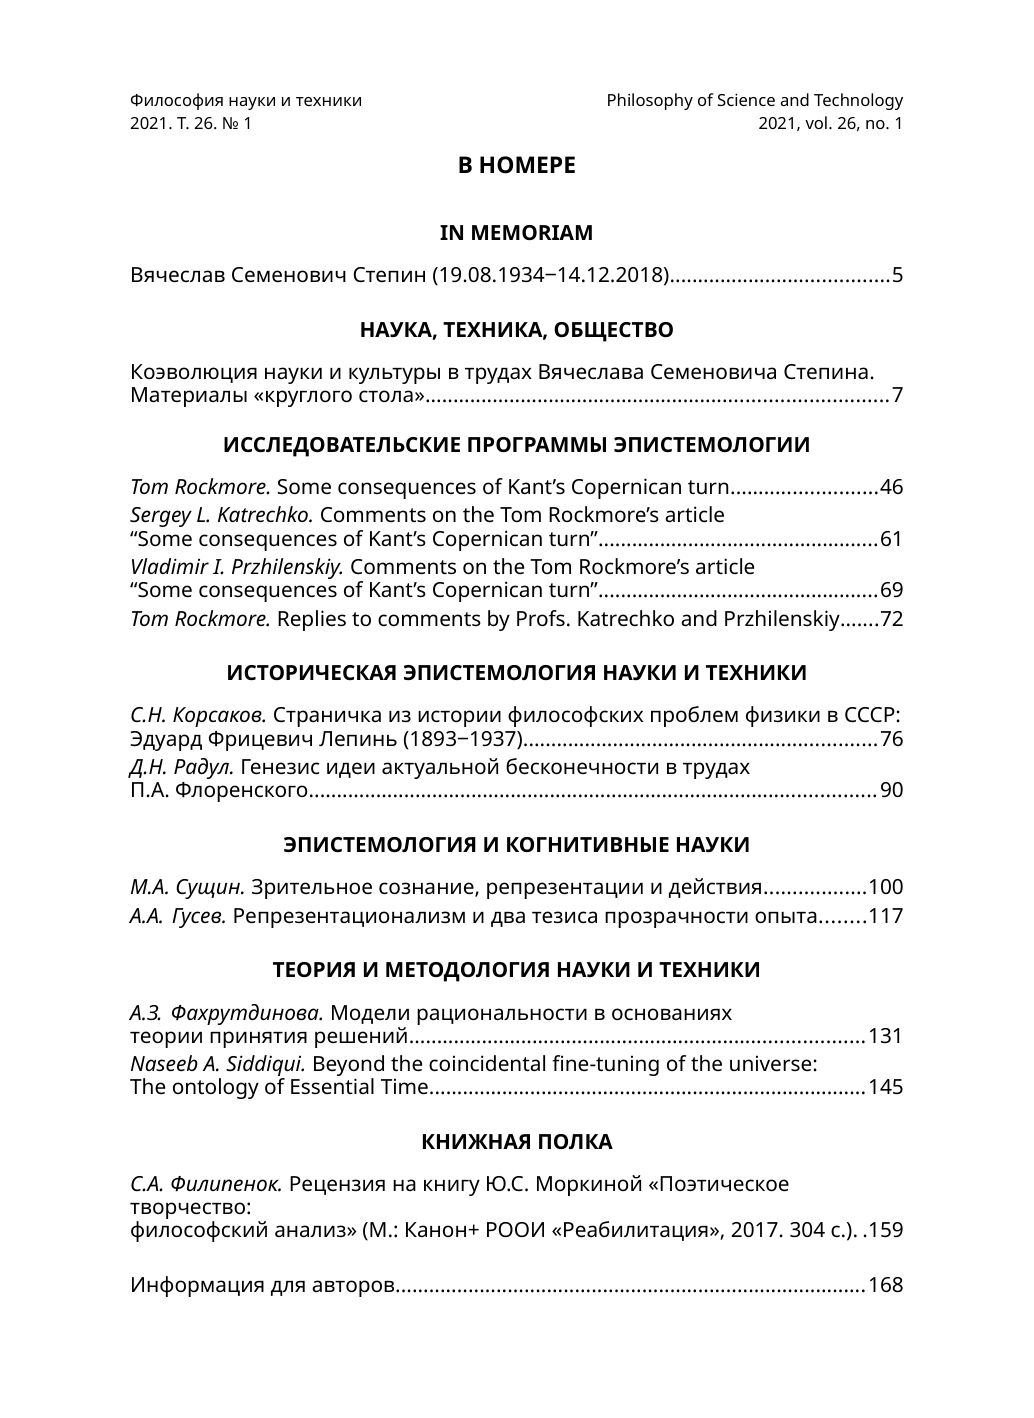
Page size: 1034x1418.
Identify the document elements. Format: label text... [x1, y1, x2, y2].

text IN MEMORIAM [130, 218, 903, 246]
text Tom Rockmore. Some consequences of Kant’s Copernican turn 46 [130, 476, 903, 499]
text Коэволюция науки и культуры в трудах Вячеслава Семеновича Степина. Материалы «круглого стола» 7 [130, 361, 903, 407]
text Sergey L. Katrechko. Comments on the Tom Rockmore’s article “Some сonsequences of Kant’s Copernican turn” 61 [130, 504, 903, 551]
text Naseeb A. Siddiqui. Beyond the coincidental fine-tuning of the universe: The ontology of Essential Time 145 [130, 1053, 903, 1099]
text А.А. Гусев. Рeпрезентационализм и два тезиса прозрачности опыта 117 [130, 904, 903, 928]
text ИСТОРИЧЕСКАЯ ЭПИСТЕМОЛОГИЯ НАУКИ И ТЕХНИКИ [130, 658, 903, 687]
text Д.Н. Радул. Генезис идеи актуальной бесконечности в трудах П.А. Флоренского 90 [130, 756, 903, 802]
text Информация для авторов 168 [130, 1270, 903, 1299]
text Vladimir I. Przhilenskiy. Comments on the Tom Rockmore’s article “Some consequences of Kant’s Copernican turn” 69 [130, 556, 903, 602]
text НАУКА, ТЕХНИКА, ОБЩЕСТВО [130, 315, 903, 343]
text теория и методология НАУКИ И ТЕХНИКИ [130, 955, 903, 984]
text ЭПИСТЕМОЛОГИЯ и когнитивные НАУКИ [130, 830, 903, 858]
text М.А. Сущин. Зрительное сознание, репрезентации и действия 100 [130, 876, 903, 899]
subtitle В НОМЕРЕ [130, 149, 903, 180]
text ИССЛЕДОВАТЕЛЬСКИЕ ПРОГРАММЫ ЭПИСТЕМОЛОГИИ [130, 430, 903, 458]
text С.Н. Корсаков. Страничка из истории философских проблем физики в СССР: Эдуард Фрицевич Лепинь (1893‒1937) 76 [130, 704, 903, 751]
text книжная полка [130, 1127, 903, 1156]
text А.З. Фахрутдинова. Модели рациональности в основаниях теории принятия решений 131 [130, 1002, 903, 1048]
text Вячеслав Семенович Степин (19.08.1934‒14.12.2018) 5 [130, 264, 903, 287]
text С.А. Филипенок. Рецензия на книгу Ю.С. Моркиной «Поэтическое творчество: философский анализ» (М.: Канон+ РООИ «Реабилитация», 2017. 304 с.) 159 [130, 1173, 903, 1243]
text Tom Rockmore. Replies to comments by Profs. Katrechko and Przhilenskiy 72 [130, 607, 903, 631]
